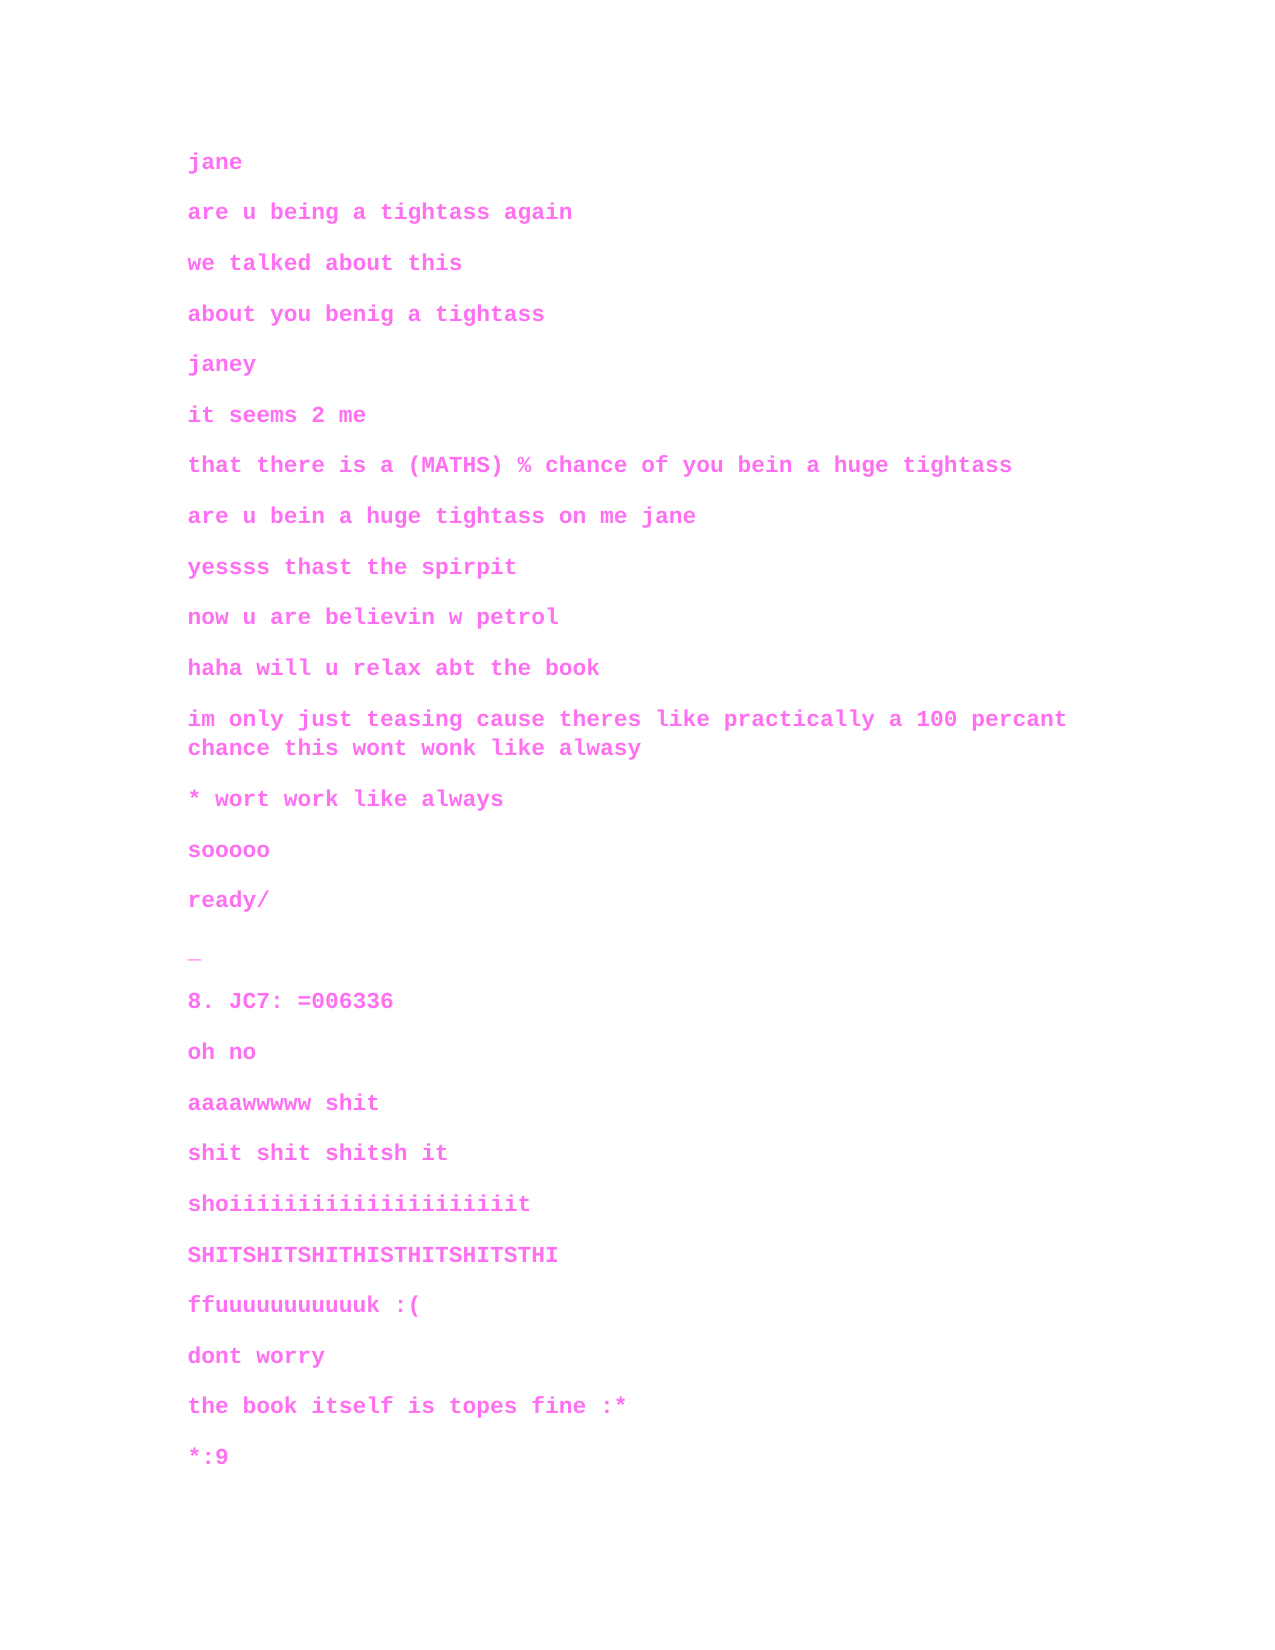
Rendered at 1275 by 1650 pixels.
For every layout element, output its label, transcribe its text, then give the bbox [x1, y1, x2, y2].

text ffuuuuuuuuuuuk :( [187, 1293, 1087, 1319]
text we talked about this [187, 251, 1087, 277]
text SHITSHITSHITHISTHITSHITSTHI [187, 1243, 1087, 1269]
text that there is a (MATHS) % chance of you bein a huge tightass [187, 454, 1087, 480]
text 8. JC7: =006336 [187, 990, 1087, 1016]
text haha will u relax abt the book [187, 656, 1087, 682]
text shoiiiiiiiiiiiiiiiiiiiiit [187, 1192, 1087, 1218]
text about you benig a tightass [187, 302, 1087, 328]
text ready/ [187, 888, 1087, 914]
text dont worry [187, 1344, 1087, 1370]
text sooooo [187, 838, 1087, 864]
text im only just teasing cause theres like practically a 100 percant chance this wont wonk like alwasy [187, 707, 1087, 763]
text are u bein a huge tightass on me jane [187, 504, 1087, 530]
text janey [187, 352, 1087, 378]
text _ [187, 939, 1087, 965]
text oh no [187, 1040, 1087, 1066]
text it seems 2 me [187, 403, 1087, 429]
text aaaawwwww shit [187, 1091, 1087, 1117]
text are u being a tightass again [187, 201, 1087, 227]
text the book itself is topes fine :* [187, 1395, 1087, 1421]
text jane [187, 150, 1087, 176]
text yessss thast the spirpit [187, 555, 1087, 581]
text * wort work like always [187, 787, 1087, 813]
text now u are believin w petrol [187, 606, 1087, 632]
text *:9 [187, 1445, 1087, 1471]
text shit shit shitsh it [187, 1142, 1087, 1168]
